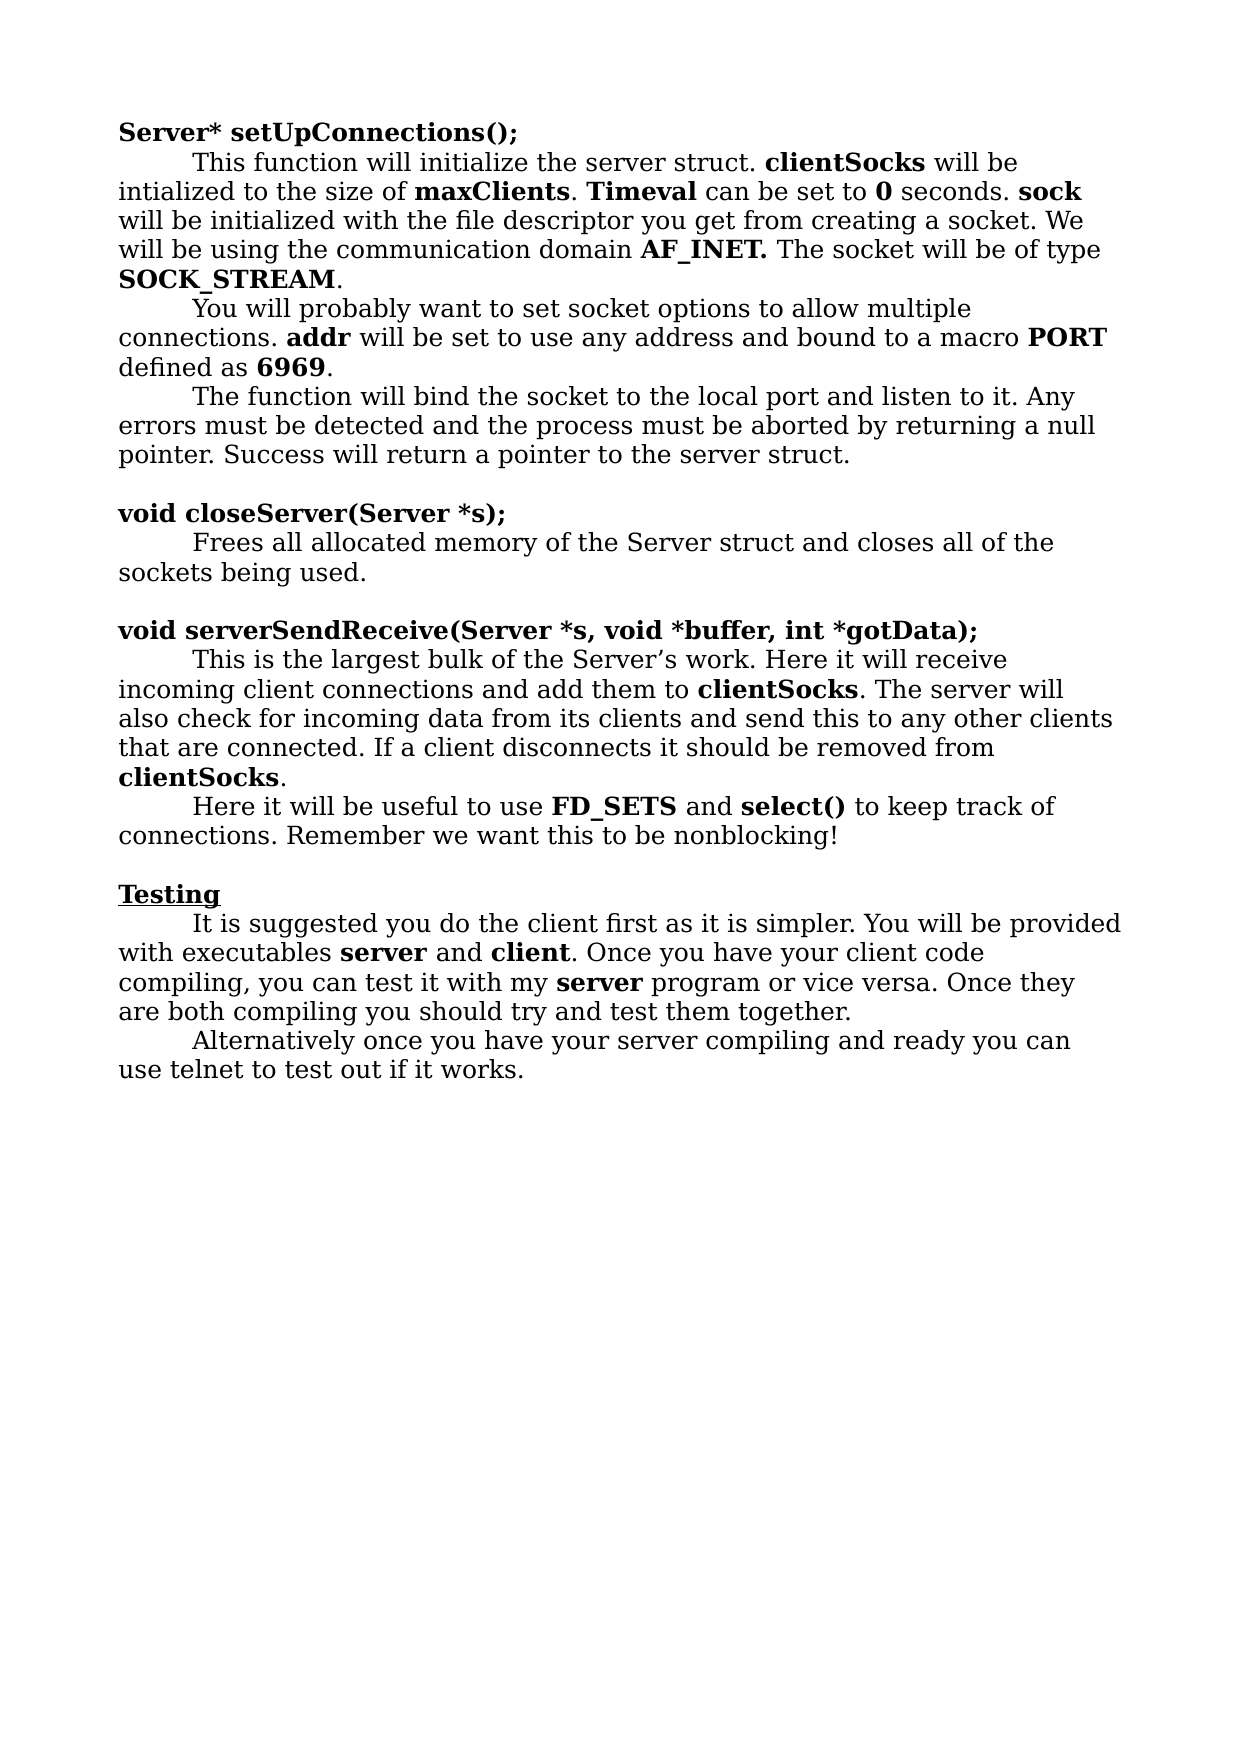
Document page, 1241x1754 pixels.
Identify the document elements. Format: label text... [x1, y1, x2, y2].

text Server* setUpConnections(); [118, 118, 1122, 147]
text It is suggested you do the client first as it is simpler. You will be provided with executables server and client. Once you have your client code compiling, you can test it with my server program or vice versa. Once they are both compiling you should try and test them together. [118, 909, 1122, 1026]
text The function will bind the socket to the local port and listen to it. Any errors must be detected and the process must be aborted by returning a null pointer. Success will return a pointer to the server struct. [118, 382, 1122, 469]
text You will probably want to set socket options to allow multiple connections. addr will be set to use any address and bound to a macro PORT defined as 6969. [118, 294, 1122, 382]
text Frees all allocated memory of the Server struct and closes all of the sockets being used. [118, 528, 1122, 587]
text Alternatively once you have your server compiling and ready you can use telnet to test out if it works. [118, 1026, 1122, 1084]
text void serverSendReceive(Server *s, void *buffer, int *gotData); [118, 616, 1122, 646]
text Testing [118, 879, 1122, 909]
text void closeServer(Server *s); [118, 499, 1122, 528]
text Here it will be useful to use FD_SETS and select() to keep track of connections. Remember we want this to be nonblocking! [118, 792, 1122, 850]
text This function will initialize the server struct. clientSocks will be intialized to the size of maxClients. Timeval can be set to 0 seconds. sock will be initialized with the file descriptor you get from creating a socket. We will be using the communication domain AF_INET. The socket will be of type SOCK_STREAM. [118, 147, 1122, 294]
text This is the largest bulk of the Server’s work. Here it will receive incoming client connections and add them to clientSocks. The server will also check for incoming data from its clients and send this to any other clients that are connected. If a client disconnects it should be removed from clientSocks. [118, 646, 1122, 792]
